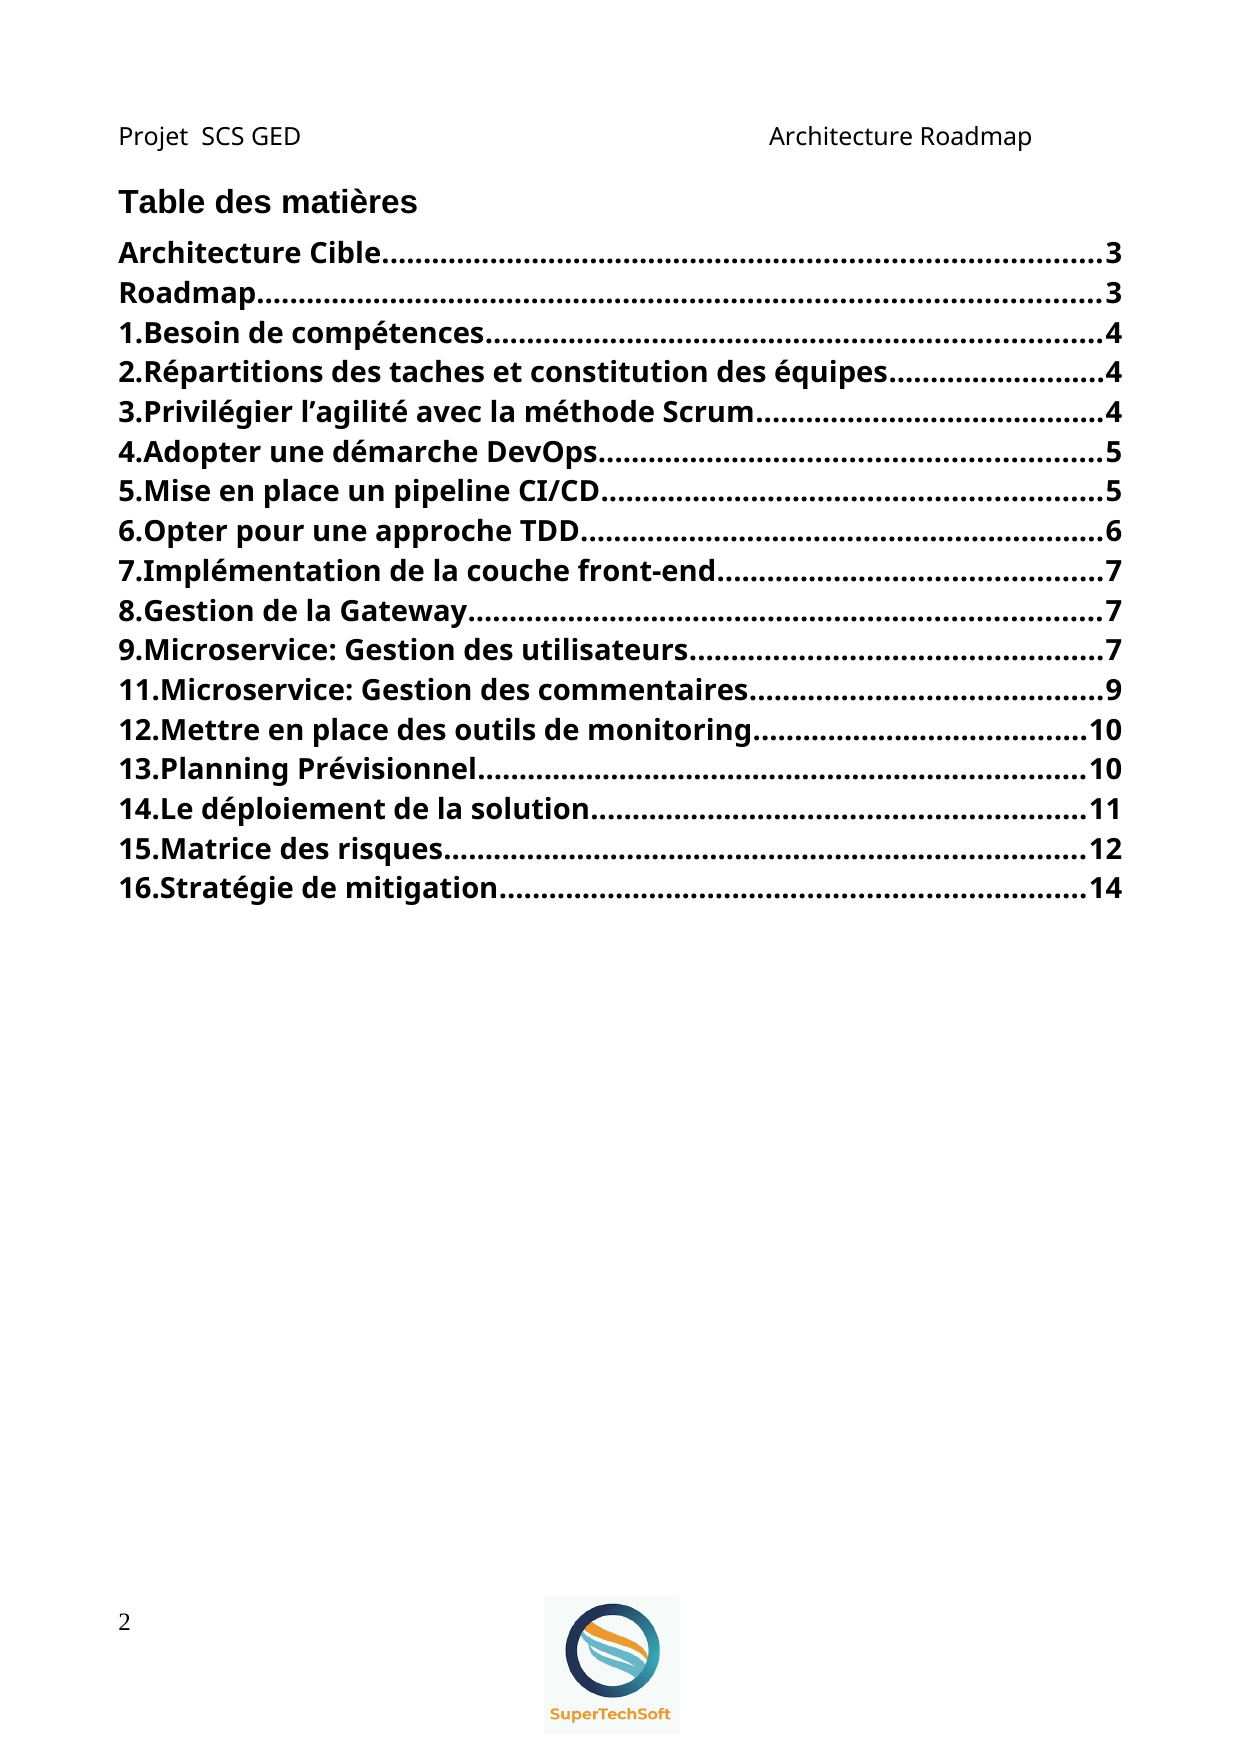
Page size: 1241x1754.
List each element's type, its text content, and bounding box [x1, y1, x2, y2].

text 1.Besoin de compétences 4 [118, 312, 1122, 352]
text 9.Microservice: Gestion des utilisateurs 7 [118, 629, 1122, 669]
text 4.Adopter une démarche DevOps 5 [118, 431, 1122, 471]
text 6.Opter pour une approche TDD 6 [118, 510, 1122, 550]
text Architecture Cible 3 [118, 233, 1122, 272]
text 11.Microservice: Gestion des commentaires 9 [118, 669, 1122, 709]
subtitle Table des matières [118, 182, 1122, 220]
picture [543, 1595, 681, 1734]
text 3.Privilégier l’agilité avec la méthode Scrum 4 [118, 391, 1122, 431]
text 7.Implémentation de la couche front-end 7 [118, 550, 1122, 590]
text 8.Gestion de la Gateway 7 [118, 590, 1122, 629]
text 12.Mettre en place des outils de monitoring 10 [118, 709, 1122, 748]
text Roadmap 3 [118, 272, 1122, 312]
text 14.Le déploiement de la solution 11 [118, 788, 1122, 828]
text 16.Stratégie de mitigation 14 [118, 868, 1122, 907]
text 2.Répartitions des taches et constitution des équipes 4 [118, 352, 1122, 391]
text 5.Mise en place un pipeline CI/CD 5 [118, 471, 1122, 510]
text 13.Planning Prévisionnel 10 [118, 748, 1122, 788]
text 15.Matrice des risques 12 [118, 828, 1122, 868]
